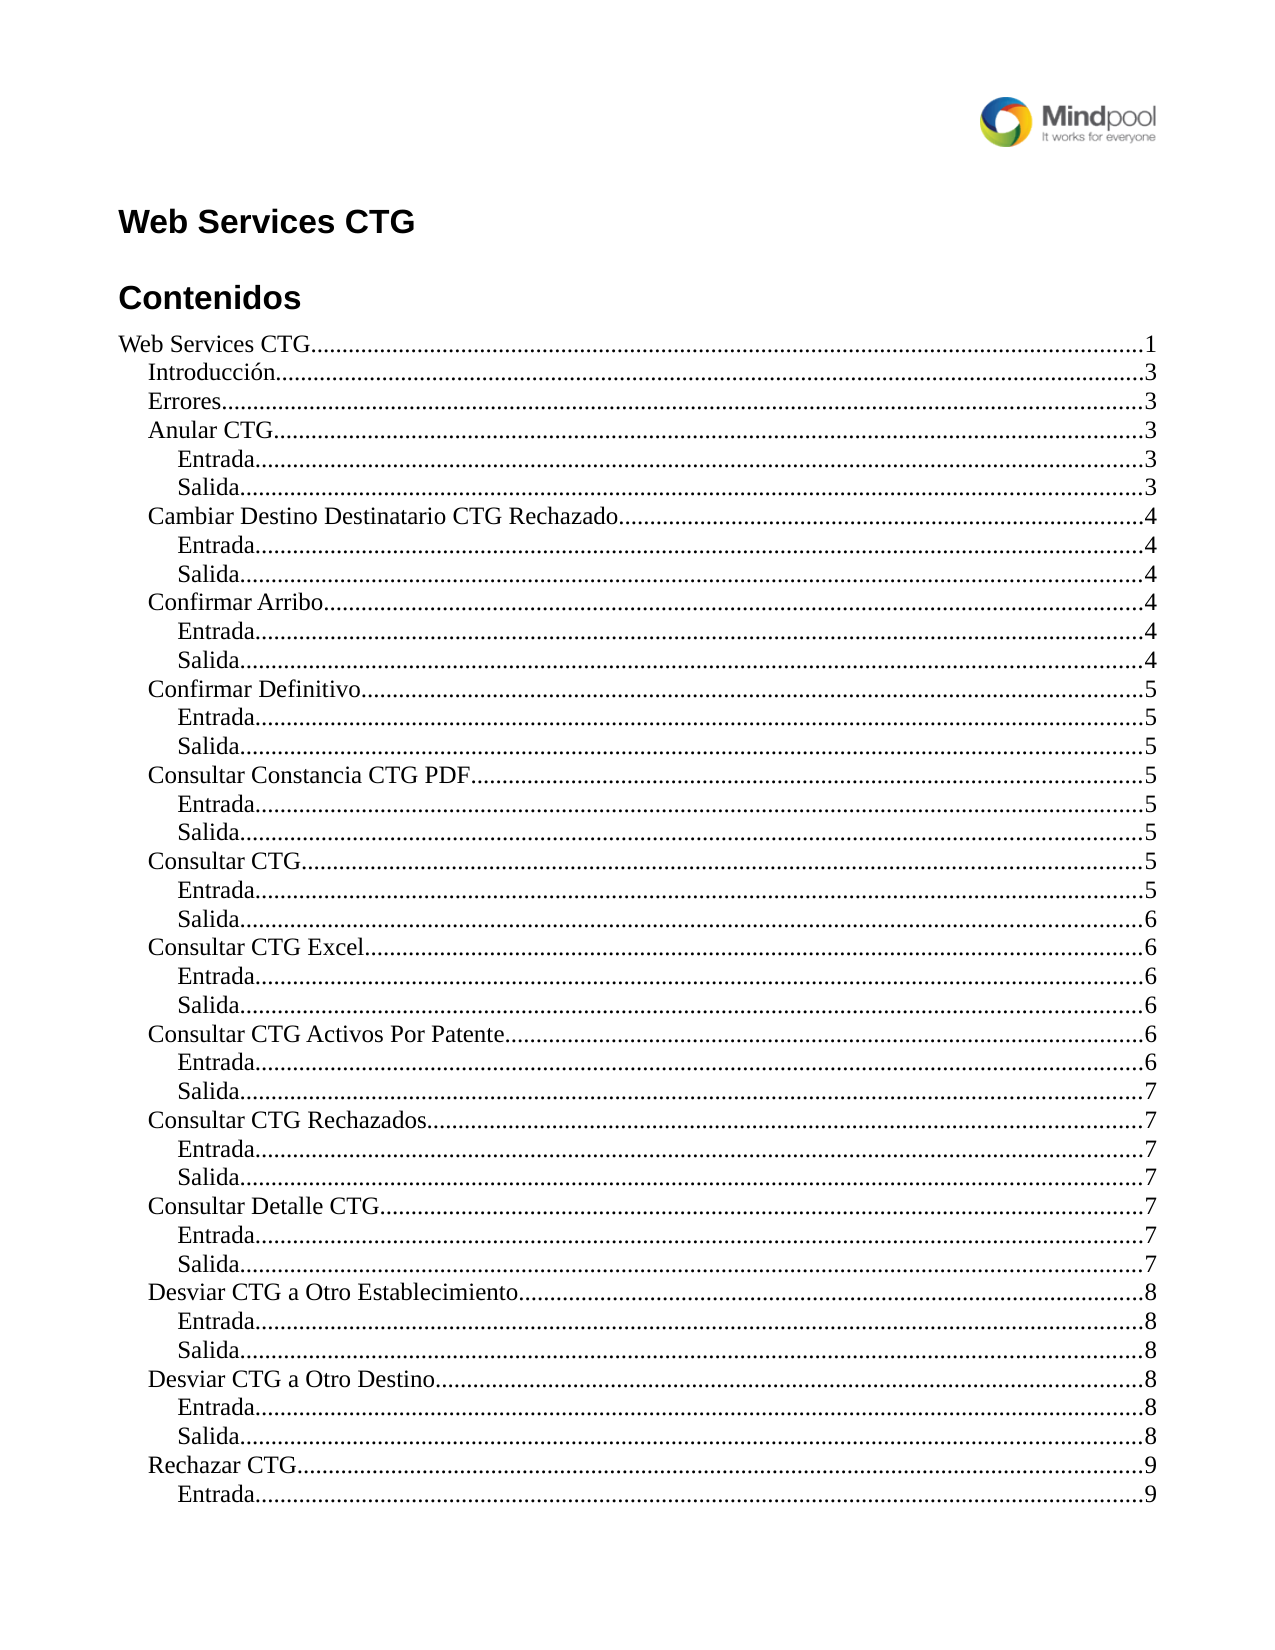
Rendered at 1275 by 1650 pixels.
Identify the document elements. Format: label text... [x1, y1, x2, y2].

text Salida 8 [177, 1335, 1157, 1364]
text Anular CTG 3 [148, 415, 1157, 444]
text Salida 5 [177, 731, 1157, 760]
text Consultar CTG Activos Por Patente 6 [148, 1019, 1157, 1047]
text Entrada 5 [177, 789, 1157, 817]
text Confirmar Arribo 4 [148, 587, 1157, 616]
text Salida 4 [177, 559, 1157, 587]
text Introducción 3 [148, 357, 1157, 386]
text Entrada 3 [177, 444, 1157, 472]
text Cambiar Destino Destinatario CTG Rechazado 4 [148, 501, 1157, 530]
text Desviar CTG a Otro Establecimiento 8 [148, 1277, 1157, 1306]
text Entrada 6 [177, 1047, 1157, 1076]
text Errores 3 [148, 386, 1157, 415]
text Entrada 8 [177, 1392, 1157, 1421]
picture [980, 97, 1156, 147]
text Salida 6 [177, 904, 1157, 932]
text Salida 7 [177, 1249, 1157, 1277]
text Consultar CTG 5 [148, 846, 1157, 875]
text Consultar Detalle CTG 7 [148, 1191, 1157, 1220]
text Entrada 9 [177, 1479, 1157, 1507]
text Web Services CTG 1 [118, 329, 1157, 357]
text Entrada 5 [177, 702, 1157, 731]
text Entrada 7 [177, 1220, 1157, 1249]
text Entrada 6 [177, 961, 1157, 990]
subtitle Web Services CTG [118, 202, 1157, 240]
text Salida 8 [177, 1421, 1157, 1450]
text Salida 3 [177, 472, 1157, 501]
text Entrada 5 [177, 875, 1157, 904]
text Confirmar Definitivo 5 [148, 674, 1157, 702]
text Entrada 8 [177, 1306, 1157, 1335]
text Desviar CTG a Otro Destino 8 [148, 1364, 1157, 1392]
text Salida 7 [177, 1076, 1157, 1105]
text Consultar CTG Rechazados 7 [148, 1105, 1157, 1134]
text Entrada 4 [177, 616, 1157, 645]
text Consultar Constancia CTG PDF 5 [148, 760, 1157, 789]
text Consultar CTG Excel 6 [148, 932, 1157, 961]
text Salida 6 [177, 990, 1157, 1019]
subtitle Contenidos [118, 278, 1157, 316]
text Salida 7 [177, 1162, 1157, 1191]
text Salida 4 [177, 645, 1157, 674]
text Entrada 7 [177, 1134, 1157, 1162]
text Salida 5 [177, 817, 1157, 846]
text Rechazar CTG 9 [148, 1450, 1157, 1479]
text Entrada 4 [177, 530, 1157, 559]
